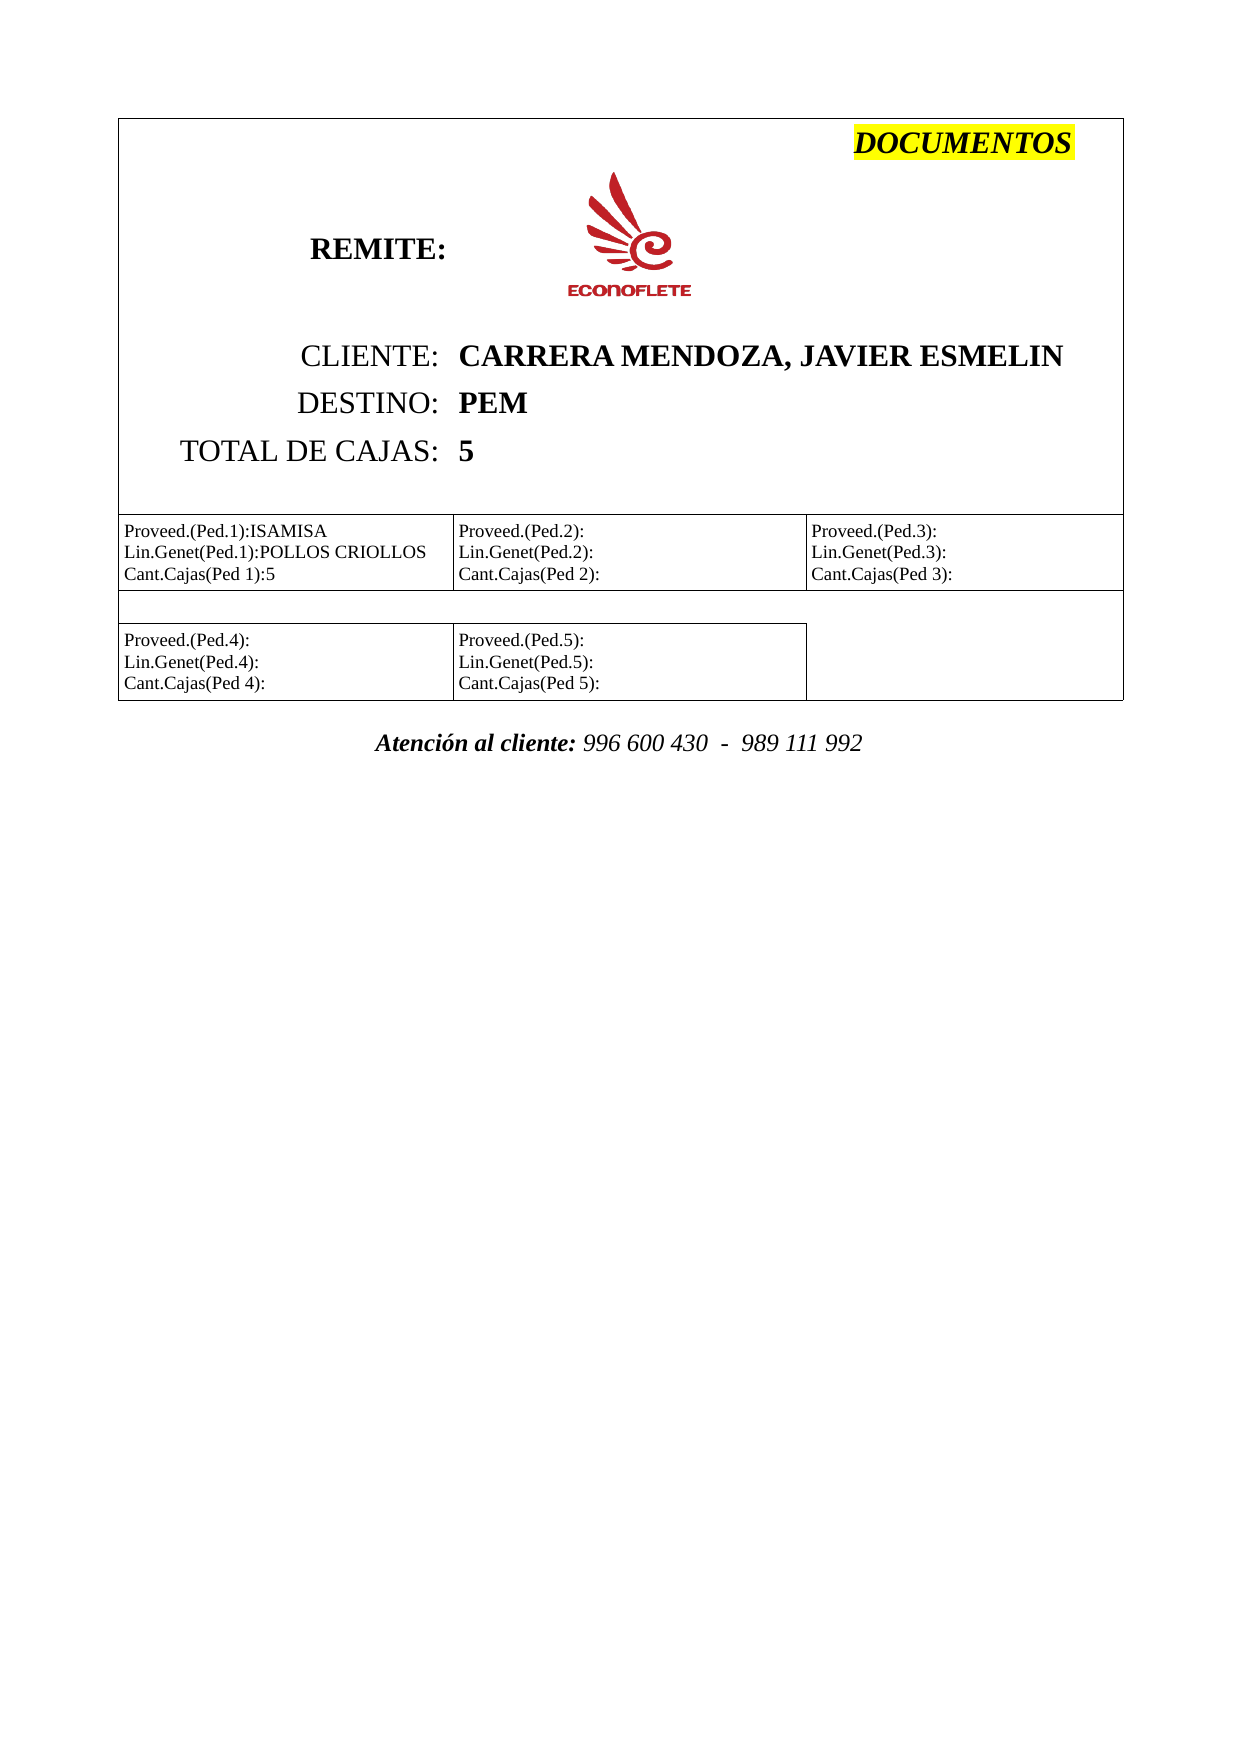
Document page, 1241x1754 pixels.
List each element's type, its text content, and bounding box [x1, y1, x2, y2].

table_cell CLIENTE: [119, 332, 453, 379]
table_header [453, 119, 806, 166]
table_cell 5 [453, 426, 1123, 474]
text Atención al cliente: 996 600 430 - 989 111 992 [118, 728, 1122, 757]
table_cell CARRERA MENDOZA, JAVIER ESMELIN [453, 332, 1123, 379]
table_cell Proveed.(Ped.5): Lin.Genet(Ped.5): Cant.Cajas(Ped 5): [454, 624, 806, 699]
table_cell [806, 591, 1123, 623]
table_cell [453, 591, 806, 623]
table_cell [119, 591, 453, 623]
table_cell [807, 623, 1123, 699]
table_header [119, 119, 453, 166]
table_cell [806, 166, 1123, 332]
table_cell [453, 474, 806, 514]
table_cell [806, 379, 1123, 426]
table_cell DESTINO: [119, 379, 453, 426]
picture [552, 171, 707, 297]
table_cell [119, 474, 453, 514]
table_header DOCUMENTOS [806, 119, 1123, 166]
table_cell Proveed.(Ped.2): Lin.Genet(Ped.2): Cant.Cajas(Ped 2): [454, 515, 806, 590]
table_cell Proveed.(Ped.3): Lin.Genet(Ped.3): Cant.Cajas(Ped 3): [807, 515, 1123, 590]
table_cell Proveed.(Ped.4): Lin.Genet(Ped.4): Cant.Cajas(Ped 4): [119, 624, 453, 699]
table_cell PEM [453, 379, 806, 426]
table_cell REMITE: [119, 166, 453, 332]
table_cell Proveed.(Ped.1):ISAMISA Lin.Genet(Ped.1):POLLOS CRIOLLOS Cant.Cajas(Ped 1):5 [119, 515, 453, 590]
table_cell [453, 166, 806, 332]
table_cell [806, 474, 1123, 514]
table_cell TOTAL DE CAJAS: [119, 426, 453, 474]
